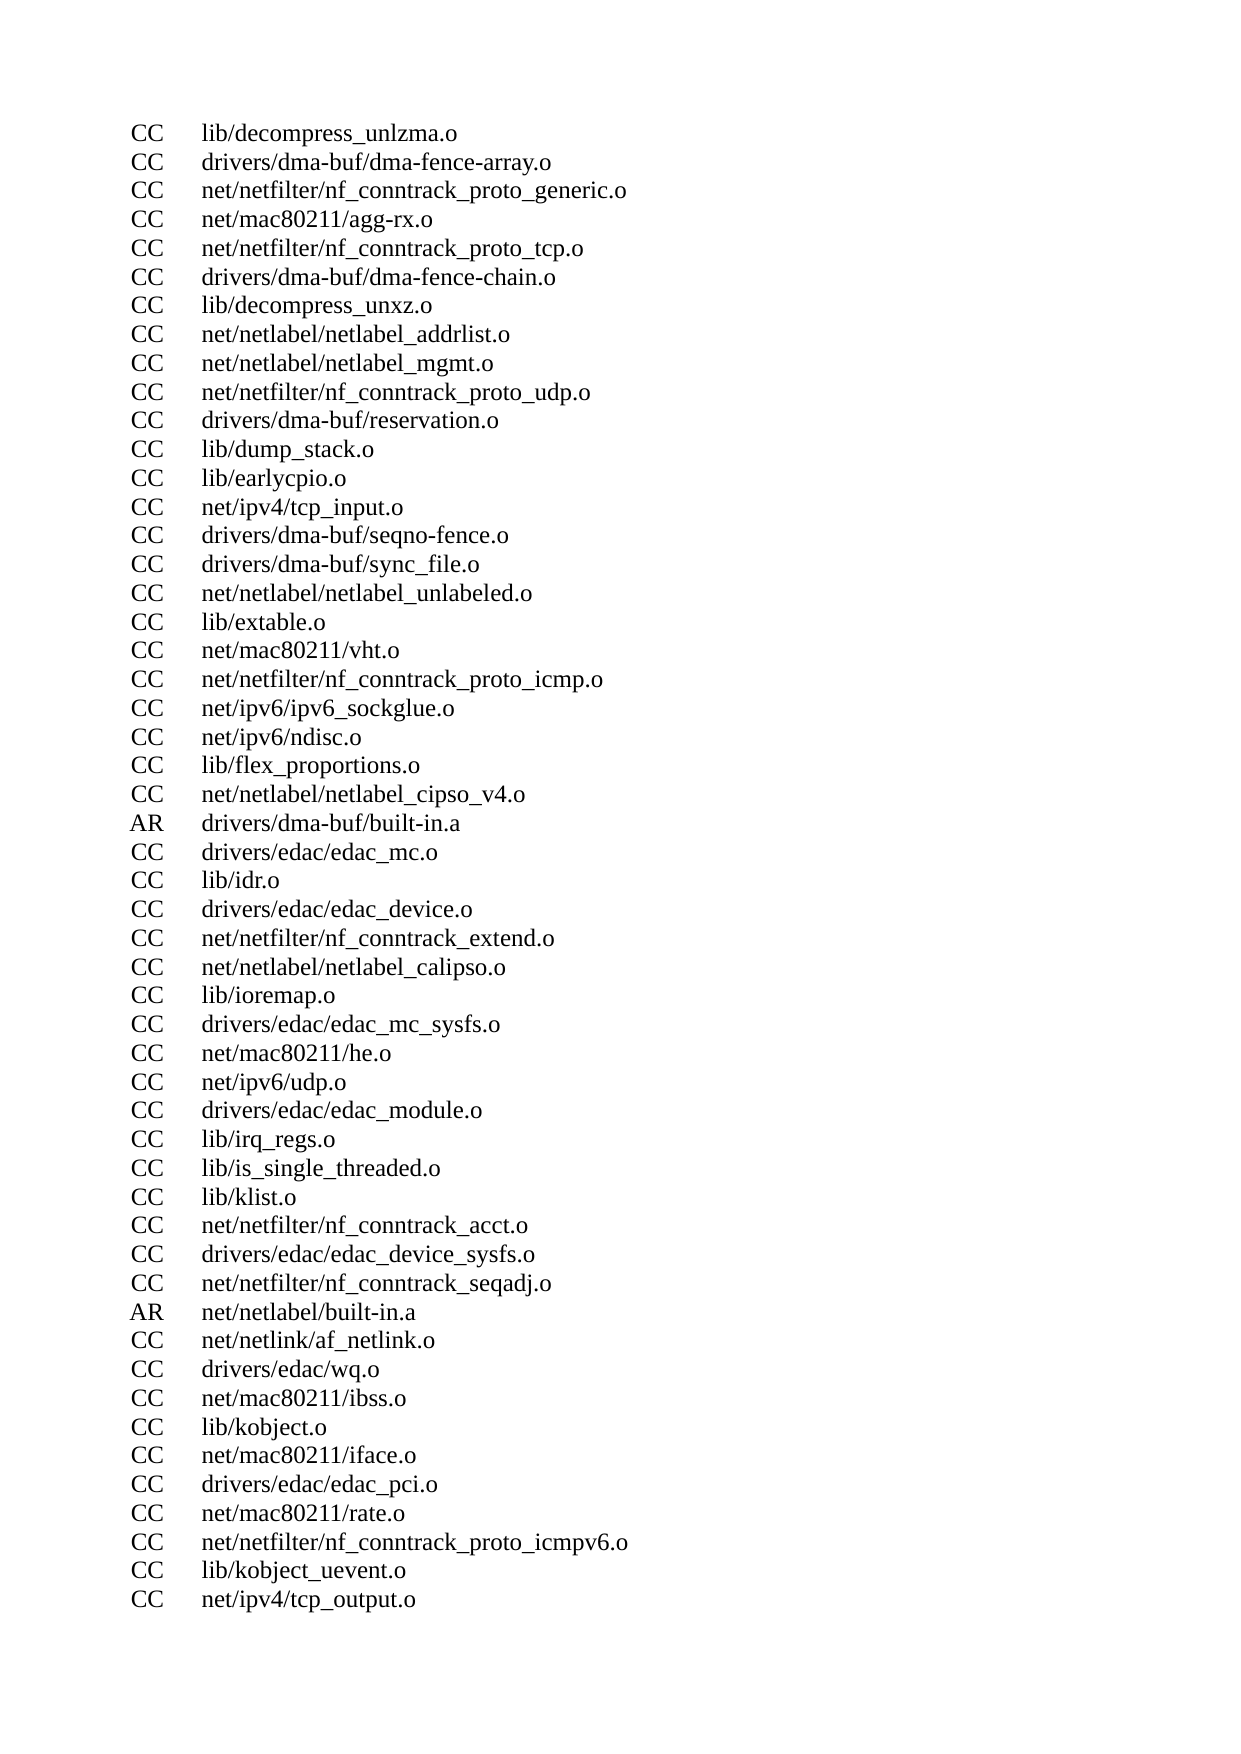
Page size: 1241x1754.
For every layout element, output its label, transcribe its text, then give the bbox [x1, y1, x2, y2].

text CC drivers/dma-buf/reservation.o [118, 406, 1122, 434]
text CC lib/irq_regs.o [118, 1124, 1122, 1153]
text CC net/netlink/af_netlink.o [118, 1326, 1122, 1354]
text CC net/netfilter/nf_conntrack_proto_udp.o [118, 377, 1122, 406]
text CC drivers/edac/edac_mc.o [118, 837, 1122, 866]
text CC net/netlabel/netlabel_addrlist.o [118, 319, 1122, 348]
text CC net/mac80211/vht.o [118, 636, 1122, 664]
text CC drivers/dma-buf/dma-fence-array.o [118, 147, 1122, 176]
text CC drivers/edac/edac_device_sysfs.o [118, 1239, 1122, 1268]
text CC net/ipv4/tcp_output.o [118, 1584, 1122, 1613]
text CC net/mac80211/ibss.o [118, 1383, 1122, 1412]
text AR drivers/dma-buf/built-in.a [118, 808, 1122, 837]
text CC lib/extable.o [118, 607, 1122, 636]
text CC net/netfilter/nf_conntrack_proto_generic.o [118, 176, 1122, 204]
text CC lib/flex_proportions.o [118, 751, 1122, 779]
text CC drivers/edac/edac_pci.o [118, 1469, 1122, 1498]
text CC lib/decompress_unlzma.o [118, 118, 1122, 147]
text CC net/ipv6/ipv6_sockglue.o [118, 693, 1122, 722]
text CC lib/kobject.o [118, 1412, 1122, 1441]
text CC net/netfilter/nf_conntrack_proto_icmpv6.o [118, 1527, 1122, 1556]
text CC drivers/dma-buf/dma-fence-chain.o [118, 262, 1122, 291]
text CC lib/klist.o [118, 1182, 1122, 1211]
text CC net/mac80211/iface.o [118, 1441, 1122, 1469]
text CC net/netlabel/netlabel_unlabeled.o [118, 578, 1122, 607]
text AR net/netlabel/built-in.a [118, 1297, 1122, 1326]
text CC drivers/dma-buf/seqno-fence.o [118, 521, 1122, 549]
text CC drivers/edac/edac_device.o [118, 894, 1122, 923]
text CC drivers/edac/edac_module.o [118, 1096, 1122, 1124]
text CC net/mac80211/rate.o [118, 1498, 1122, 1527]
text CC net/ipv6/ndisc.o [118, 722, 1122, 751]
text CC drivers/edac/edac_mc_sysfs.o [118, 1009, 1122, 1038]
text CC lib/earlycpio.o [118, 463, 1122, 492]
text CC net/netfilter/nf_conntrack_proto_icmp.o [118, 664, 1122, 693]
text CC lib/dump_stack.o [118, 434, 1122, 463]
text CC net/netfilter/nf_conntrack_acct.o [118, 1211, 1122, 1239]
text CC net/ipv6/udp.o [118, 1067, 1122, 1096]
text CC drivers/dma-buf/sync_file.o [118, 549, 1122, 578]
text CC net/mac80211/he.o [118, 1038, 1122, 1067]
text CC net/ipv4/tcp_input.o [118, 492, 1122, 521]
text CC drivers/edac/wq.o [118, 1354, 1122, 1383]
text CC net/netlabel/netlabel_calipso.o [118, 952, 1122, 981]
text CC net/netfilter/nf_conntrack_extend.o [118, 923, 1122, 952]
text CC lib/decompress_unxz.o [118, 291, 1122, 319]
text CC net/netlabel/netlabel_cipso_v4.o [118, 779, 1122, 808]
text CC lib/kobject_uevent.o [118, 1556, 1122, 1584]
text CC net/netfilter/nf_conntrack_proto_tcp.o [118, 233, 1122, 262]
text CC lib/idr.o [118, 866, 1122, 894]
text CC net/mac80211/agg-rx.o [118, 204, 1122, 233]
text CC net/netfilter/nf_conntrack_seqadj.o [118, 1268, 1122, 1297]
text CC net/netlabel/netlabel_mgmt.o [118, 348, 1122, 377]
text CC lib/is_single_threaded.o [118, 1153, 1122, 1182]
text CC lib/ioremap.o [118, 981, 1122, 1009]
